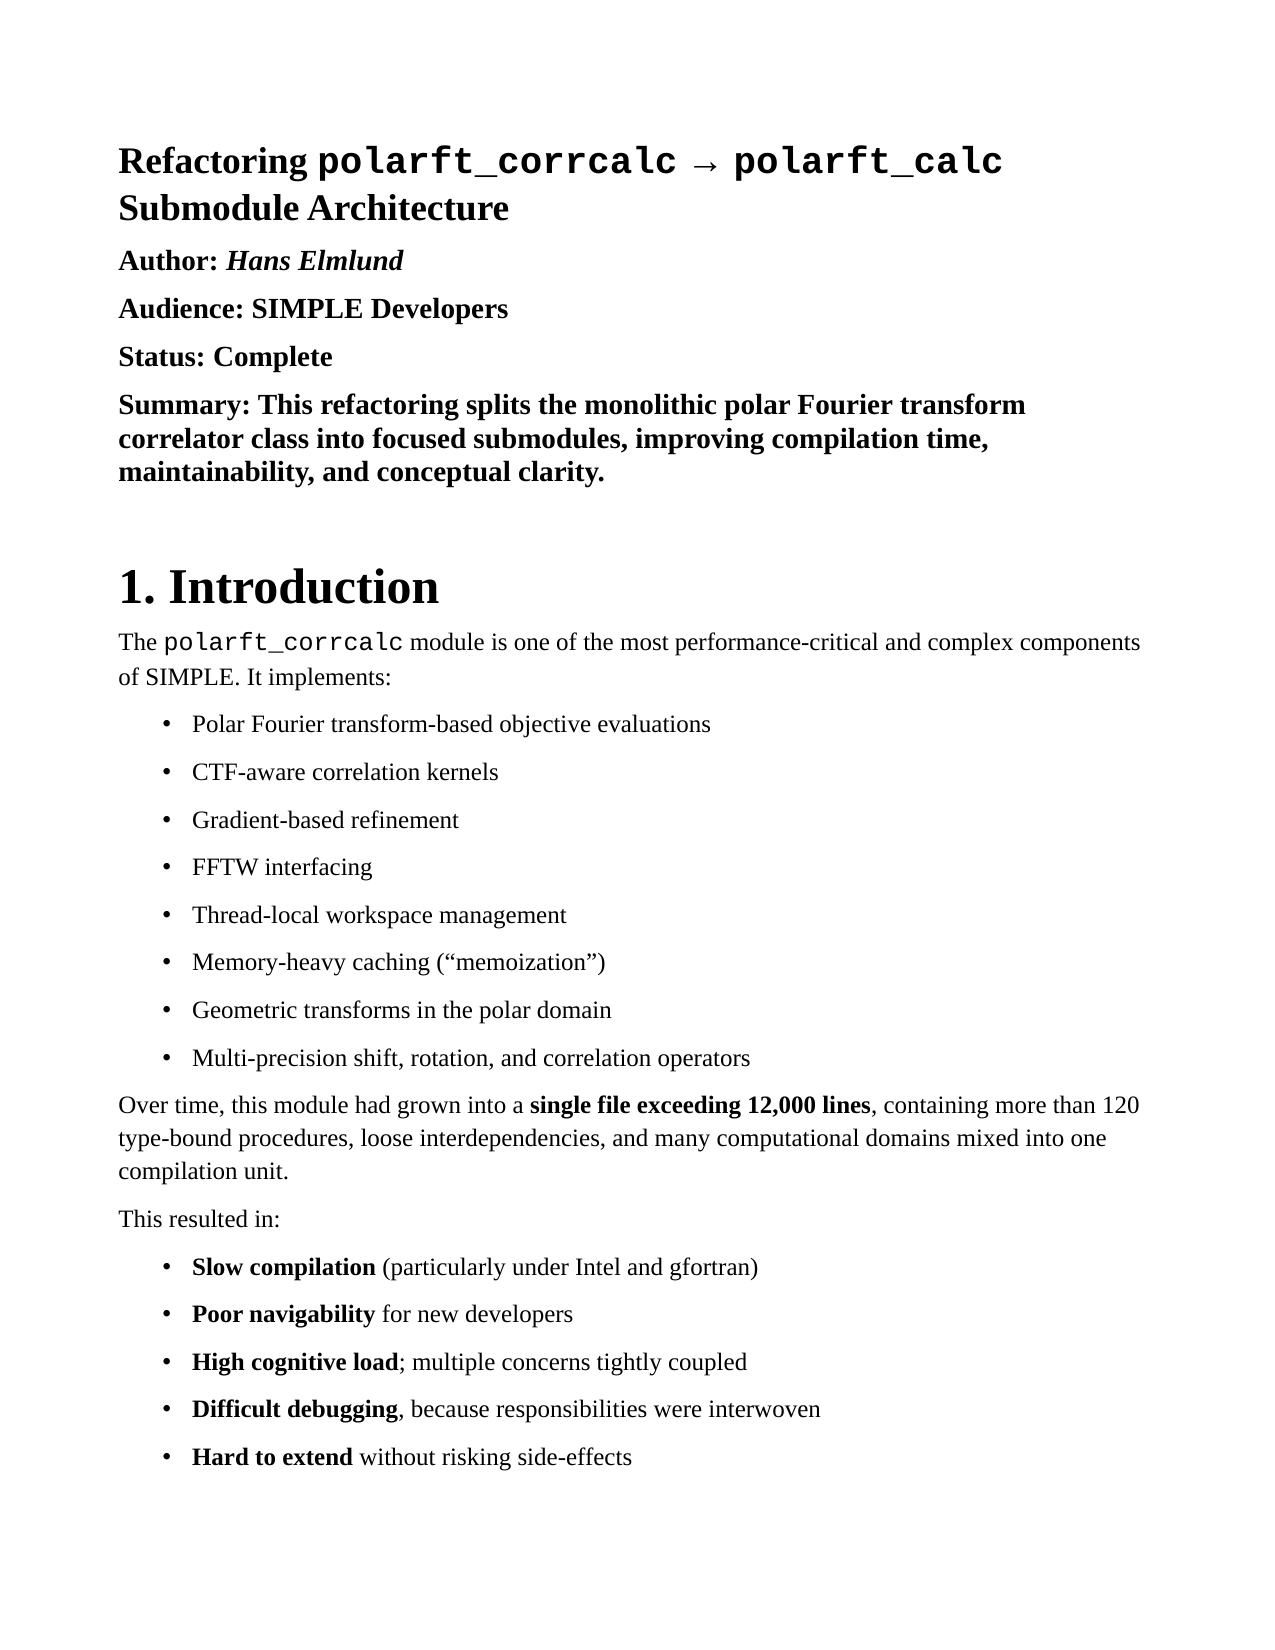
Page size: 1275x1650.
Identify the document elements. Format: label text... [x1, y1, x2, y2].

list Hard to extend without risking side-effects [162, 1442, 1157, 1471]
list High cognitive load; multiple concerns tightly coupled [162, 1347, 1157, 1376]
subtitle 1. Introduction [118, 557, 1157, 614]
text This resulted in: [118, 1204, 1157, 1233]
list Poor navigability for new developers [162, 1299, 1157, 1328]
subtitle Author: Hans Elmlund [118, 243, 1157, 276]
list Gradient-based refinement [162, 805, 1157, 833]
list Difficult debugging, because responsibilities were interwoven [162, 1394, 1157, 1423]
text Over time, this module had grown into a single file exceeding 12,000 lines, containing more than 120 type-bound procedures, loose interdependencies, and many computational domains mixed into one compilation unit. [118, 1090, 1157, 1185]
subtitle Status: Complete [118, 339, 1157, 373]
list Multi-precision shift, rotation, and correlation operators [162, 1043, 1157, 1071]
list Slow compilation (particularly under Intel and gfortran) [162, 1252, 1157, 1280]
text The polarft_corrcalc module is one of the most performance-critical and complex components of SIMPLE. It implements: [118, 627, 1157, 691]
subtitle Audience: SIMPLE Developers [118, 291, 1157, 324]
list Polar Fourier transform-based objective evaluations [162, 709, 1157, 738]
subtitle Refactoring polarft_corrcalc → polarft_calc Submodule Architecture [118, 139, 1157, 228]
list Memory-heavy caching (“memoization”) [162, 947, 1157, 976]
list FFTW interfacing [162, 852, 1157, 881]
list Geometric transforms in the polar domain [162, 995, 1157, 1024]
list CTF-aware correlation kernels [162, 757, 1157, 786]
list Thread-local workspace management [162, 900, 1157, 929]
subtitle Summary: This refactoring splits the monolithic polar Fourier transform correlator class into focused submodules, improving compilation time, maintainability, and conceptual clarity. [118, 387, 1157, 488]
